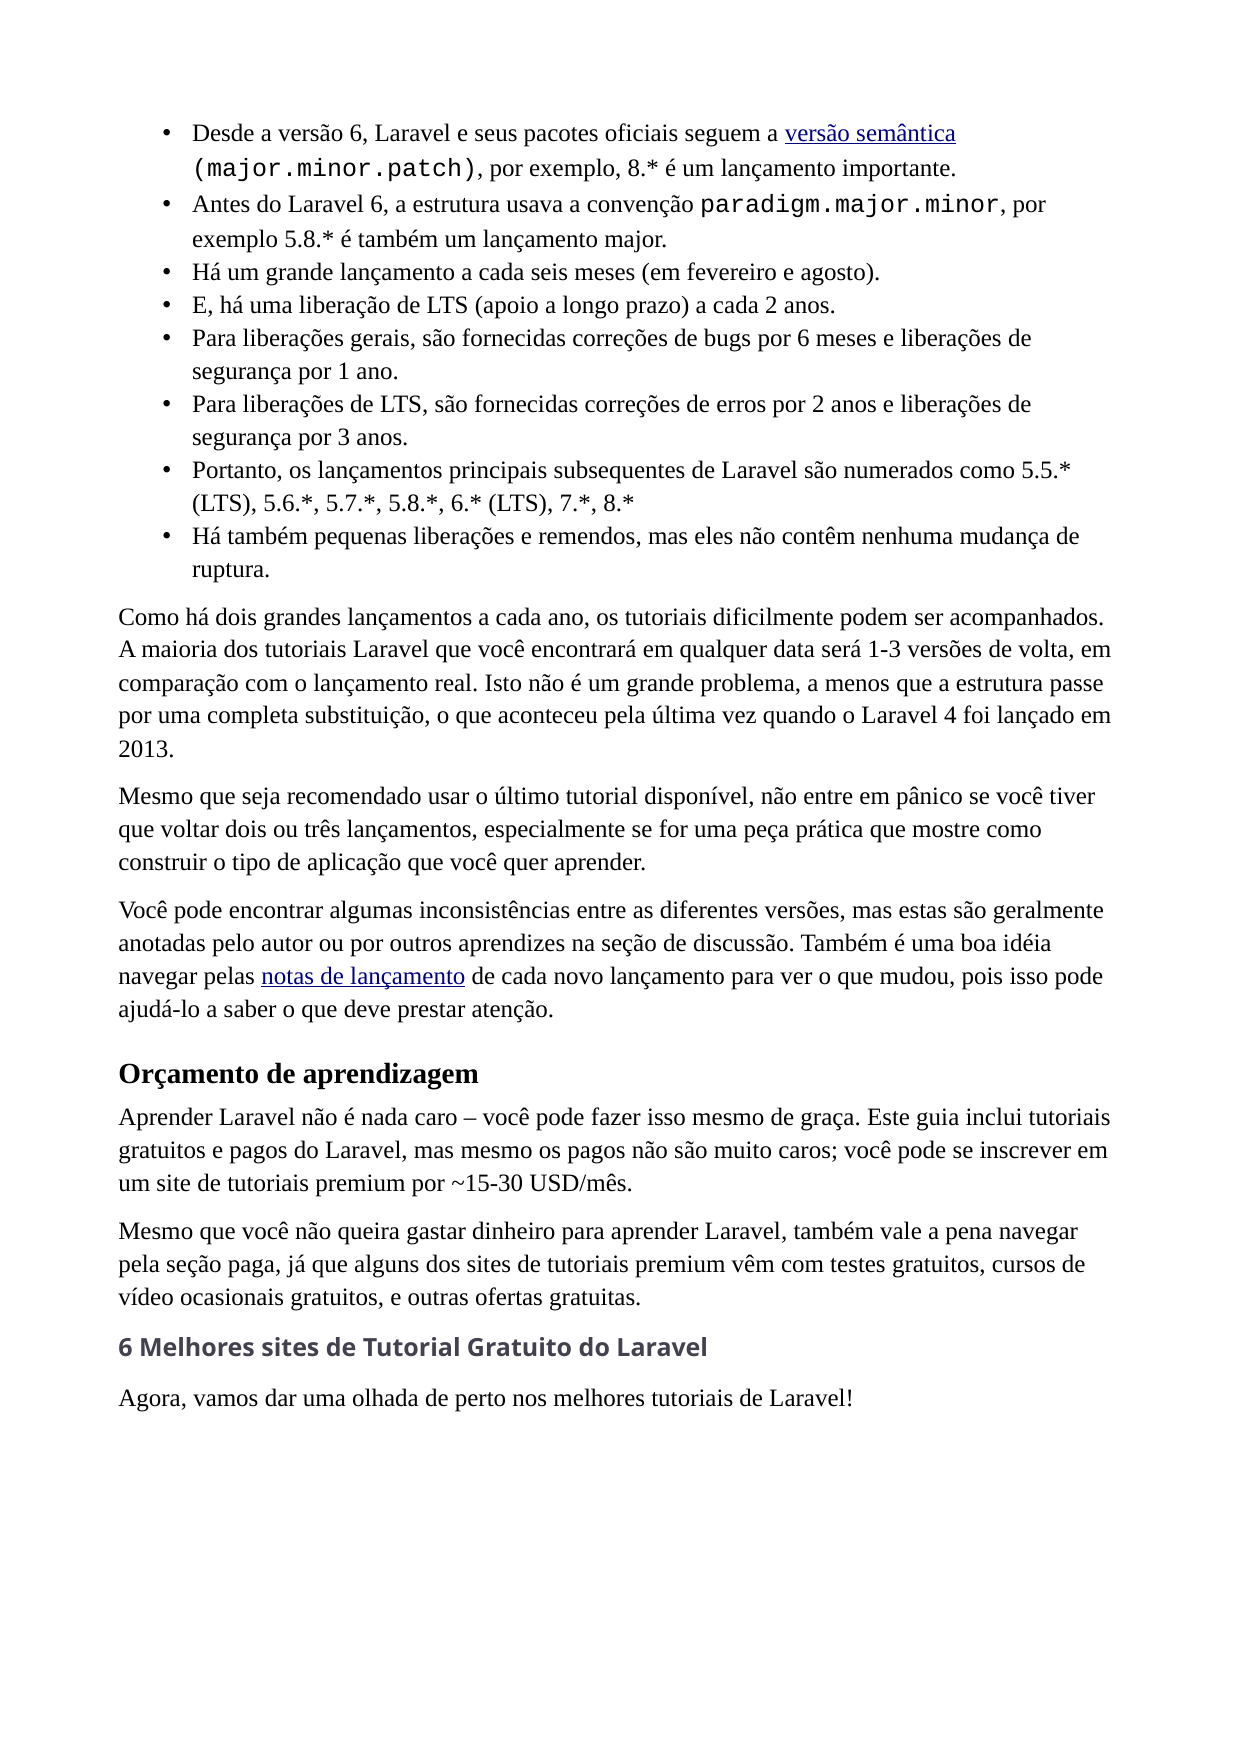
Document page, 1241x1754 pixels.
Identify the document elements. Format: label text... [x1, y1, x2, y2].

list Há também pequenas liberações e remendos, mas eles não contêm nenhuma mudança de ruptura. [162, 521, 1122, 583]
text Como há dois grandes lançamentos a cada ano, os tutoriais dificilmente podem ser acompanhados. A maioria dos tutoriais Laravel que você encontrará em qualquer data será 1-3 versões de volta, em comparação com o lançamento real. Isto não é um grande problema, a menos que a estrutura passe por uma completa substituição, o que aconteceu pela última vez quando o Laravel 4 foi lançado em 2013. [118, 602, 1122, 762]
text 6 Melhores sites de Tutorial Gratuito do Laravel [118, 1329, 1122, 1363]
list Para liberações gerais, são fornecidas correções de bugs por 6 meses e liberações de segurança por 1 ano. [162, 323, 1122, 384]
list Antes do Laravel 6, a estrutura usava a convenção paradigm.major.minor, por exemplo 5.8.* é também um lançamento major. [162, 189, 1122, 252]
subtitle Orçamento de aprendizagem [118, 1056, 1122, 1090]
text Mesmo que você não queira gastar dinheiro para aprender Laravel, também vale a pena navegar pela seção paga, já que alguns dos sites de tutoriais premium vêm com testes gratuitos, cursos de vídeo ocasionais gratuitos, e outras ofertas gratuitas. [118, 1216, 1122, 1311]
list E, há uma liberação de LTS (apoio a longo prazo) a cada 2 anos. [162, 290, 1122, 318]
text Você pode encontrar algumas inconsistências entre as diferentes versões, mas estas são geralmente anotadas pelo autor ou por outros aprendizes na seção de discussão. Também é uma boa idéia navegar pelas notas de lançamento de cada novo lançamento para ver o que mudou, pois isso pode ajudá-lo a saber o que deve prestar atenção. [118, 895, 1122, 1023]
list Desde a versão 6, Laravel e seus pacotes oficiais seguem a versão semântica (major.minor.patch), por exemplo, 8.* é um lançamento importante. [162, 118, 1122, 184]
list Portanto, os lançamentos principais subsequentes de Laravel são numerados como 5.5.* (LTS), 5.6.*, 5.7.*, 5.8.*, 6.* (LTS), 7.*, 8.* [162, 455, 1122, 517]
list Para liberações de LTS, são fornecidas correções de erros por 2 anos e liberações de segurança por 3 anos. [162, 389, 1122, 451]
text Aprender Laravel não é nada caro – você pode fazer isso mesmo de graça. Este guia inclui tutoriais gratuitos e pagos do Laravel, mas mesmo os pagos não são muito caros; você pode se inscrever em um site de tutoriais premium por ~15-30 USD/mês. [118, 1102, 1122, 1197]
text Agora, vamos dar uma olhada de perto nos melhores tutoriais de Laravel! [118, 1383, 1122, 1412]
list Há um grande lançamento a cada seis meses (em fevereiro e agosto). [162, 257, 1122, 286]
text Mesmo que seja recomendado usar o último tutorial disponível, não entre em pânico se você tiver que voltar dois ou três lançamentos, especialmente se for uma peça prática que mostre como construir o tipo de aplicação que você quer aprender. [118, 781, 1122, 876]
